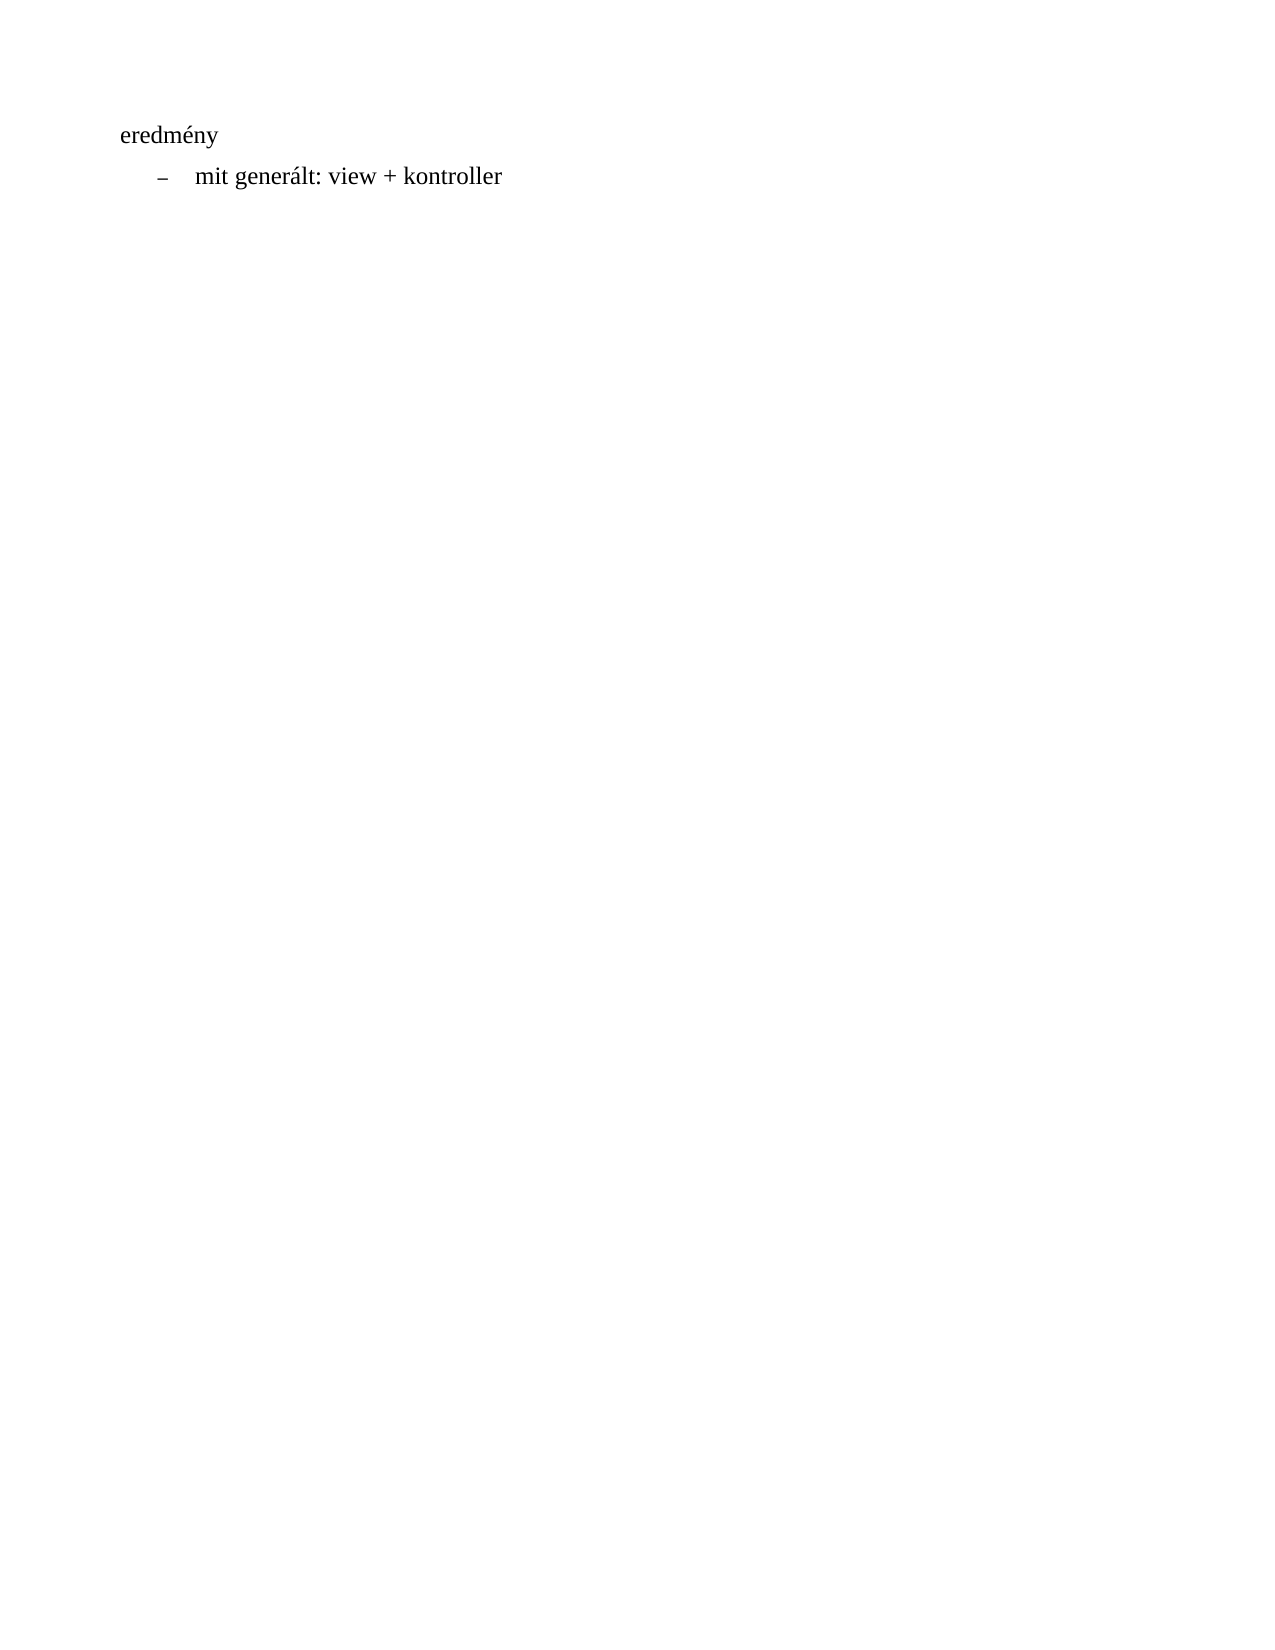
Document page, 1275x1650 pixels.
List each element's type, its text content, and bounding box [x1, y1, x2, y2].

list mit generált: view + kontroller [157, 161, 1155, 189]
text eredmény [120, 120, 1155, 149]
